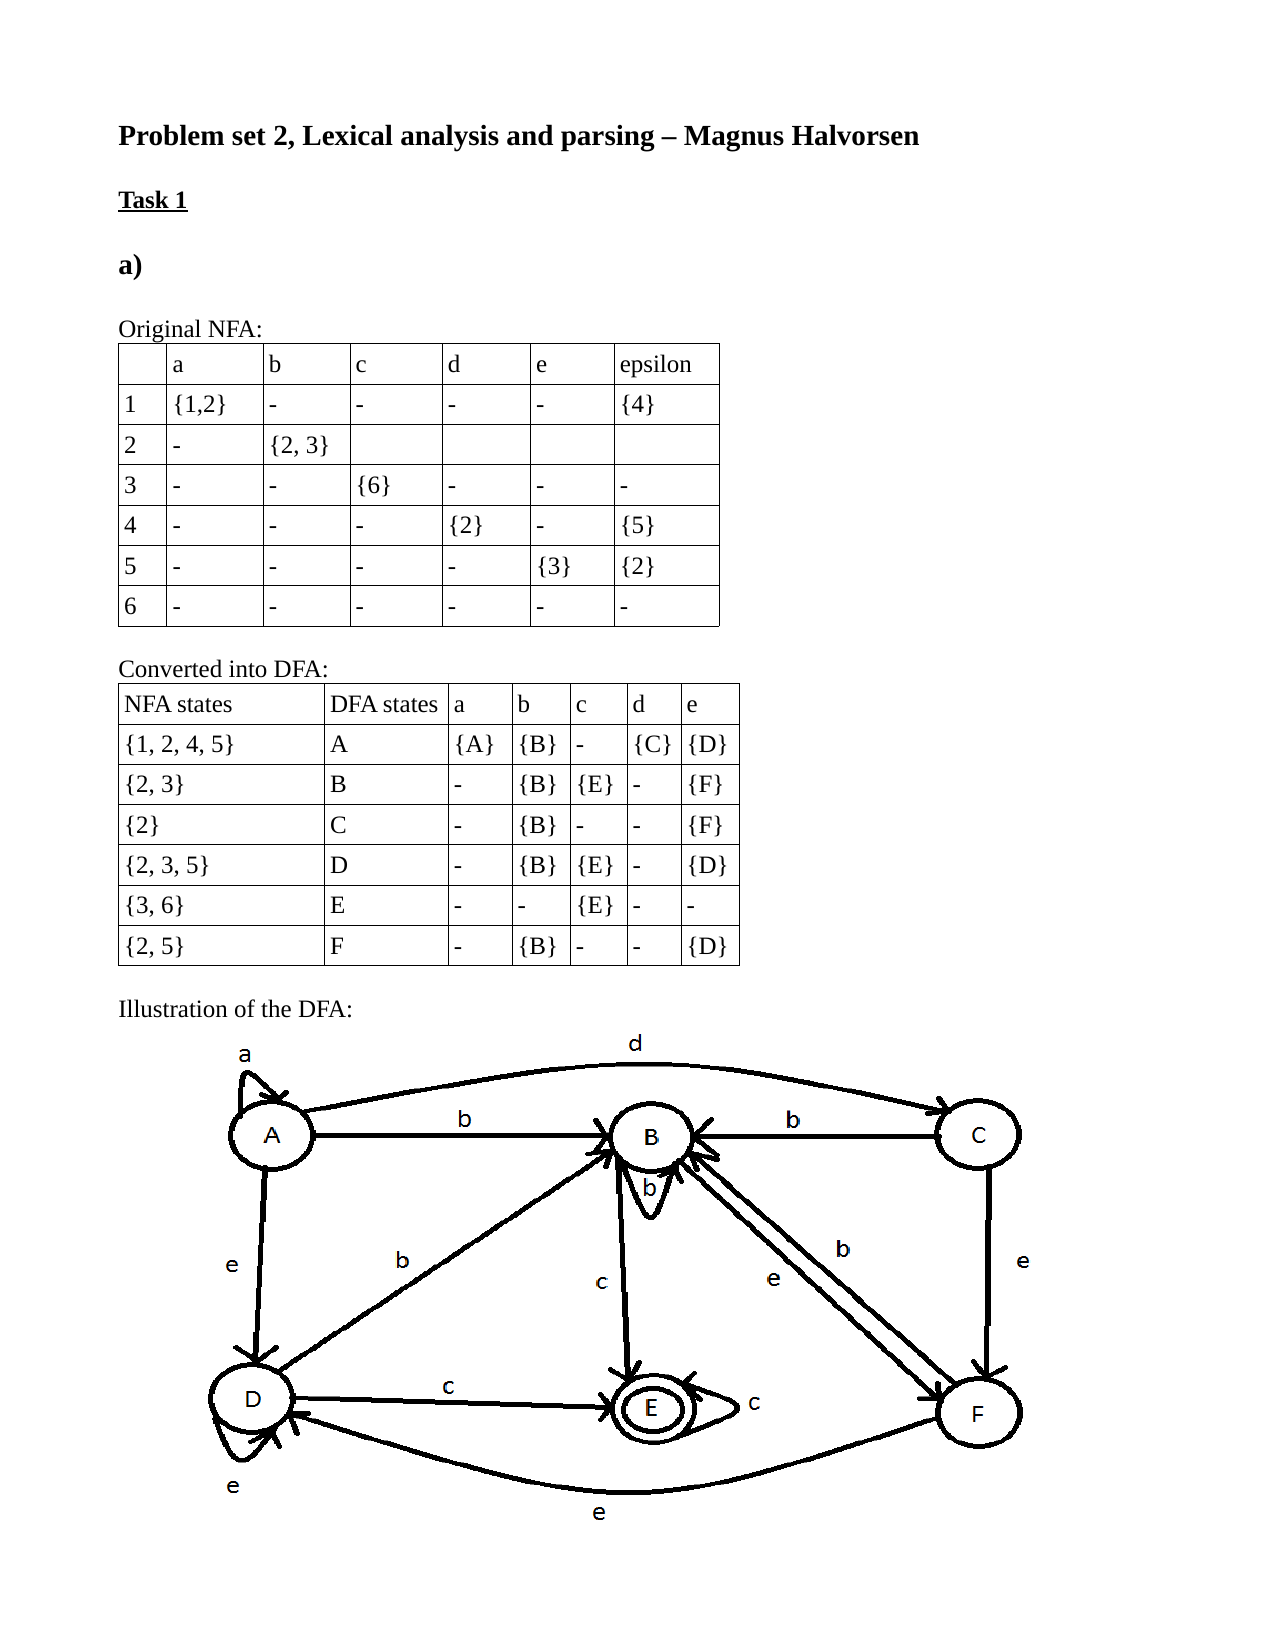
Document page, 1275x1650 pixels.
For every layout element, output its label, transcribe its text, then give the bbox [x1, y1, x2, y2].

table_header c [571, 684, 627, 723]
table_cell {2, 3} [264, 425, 350, 464]
table_cell {F} [682, 765, 739, 804]
table_header e [531, 344, 614, 384]
table_header b [513, 684, 570, 723]
table_cell {B} [513, 805, 570, 844]
table_cell [443, 425, 530, 464]
table_cell - [443, 385, 530, 424]
table_cell {E} [571, 886, 627, 925]
table_cell - [571, 926, 627, 965]
table_cell {2} [119, 805, 324, 844]
table_cell - [167, 425, 263, 464]
table_header e [682, 684, 739, 723]
table_header a [167, 344, 263, 384]
table_cell {C} [628, 725, 681, 764]
table_cell 1 [119, 385, 166, 424]
table_cell - [351, 506, 442, 545]
text Original NFA: [118, 314, 1157, 343]
table_cell - [615, 465, 719, 504]
table_cell - [443, 465, 530, 504]
table_cell {1, 2, 4, 5} [119, 725, 324, 764]
table_cell {D} [682, 926, 739, 965]
table_cell - [351, 385, 442, 424]
table_cell - [351, 586, 442, 626]
table_cell A [325, 725, 448, 764]
table_cell - [167, 586, 263, 626]
table_header d [628, 684, 681, 723]
table_cell {6} [351, 465, 442, 504]
table_cell - [571, 725, 627, 764]
text a) [118, 247, 1157, 281]
table_cell - [443, 546, 530, 585]
table_header a [449, 684, 512, 723]
table_cell 4 [119, 506, 166, 545]
table_cell - [449, 926, 512, 965]
table_cell D [325, 845, 448, 885]
table_cell {D} [682, 845, 739, 885]
table_cell - [628, 765, 681, 804]
table_cell - [264, 586, 350, 626]
table_cell {A} [449, 725, 512, 764]
table_cell {E} [571, 765, 627, 804]
table_header [119, 344, 166, 384]
table_cell {B} [513, 765, 570, 804]
table_header b [264, 344, 350, 384]
table_cell E [325, 886, 448, 925]
table_cell - [167, 546, 263, 585]
table_cell - [513, 886, 570, 925]
table_cell {F} [682, 805, 739, 844]
table_cell - [264, 465, 350, 504]
table_cell - [167, 465, 263, 504]
table_cell - [531, 506, 614, 545]
table_cell {2} [443, 506, 530, 545]
text Illustration of the DFA: [118, 994, 1157, 1023]
table_cell {3} [531, 546, 614, 585]
table_cell - [449, 805, 512, 844]
table_header NFA states [119, 684, 324, 723]
table_cell 5 [119, 546, 166, 585]
table_cell {5} [615, 506, 719, 545]
table_cell - [682, 886, 739, 925]
table_cell - [628, 805, 681, 844]
table_cell {2, 3, 5} [119, 845, 324, 885]
table_header epsilon [615, 344, 719, 384]
table_cell - [628, 926, 681, 965]
table_cell {B} [513, 725, 570, 764]
table_cell [531, 425, 614, 464]
table_cell - [531, 385, 614, 424]
table_cell - [615, 586, 719, 626]
table_cell {2} [615, 546, 719, 585]
table_cell {E} [571, 845, 627, 885]
table_cell 6 [119, 586, 166, 626]
table_cell - [449, 886, 512, 925]
table_cell {1,2} [167, 385, 263, 424]
text Converted into DFA: [118, 654, 1157, 683]
table_cell {4} [615, 385, 719, 424]
table_cell 2 [119, 425, 166, 464]
table_header DFA states [325, 684, 448, 723]
table_cell - [167, 506, 263, 545]
table_cell - [264, 546, 350, 585]
table_cell - [264, 506, 350, 545]
table_cell - [531, 465, 614, 504]
table_cell - [449, 765, 512, 804]
table_cell 3 [119, 465, 166, 504]
table_cell {B} [513, 926, 570, 965]
table_header d [443, 344, 530, 384]
table_cell - [443, 586, 530, 626]
table_header c [351, 344, 442, 384]
table_cell - [628, 845, 681, 885]
table_cell {D} [682, 725, 739, 764]
table_cell - [571, 805, 627, 844]
table_cell [351, 425, 442, 464]
table_cell {B} [513, 845, 570, 885]
table_cell - [264, 385, 350, 424]
table_cell - [628, 886, 681, 925]
table_cell [615, 425, 719, 464]
text Problem set 2, Lexical analysis and parsing – Magnus Halvorsen [118, 118, 1157, 152]
table_cell {3, 6} [119, 886, 324, 925]
table_cell - [351, 546, 442, 585]
table_cell B [325, 765, 448, 804]
table_cell - [531, 586, 614, 626]
table_cell F [325, 926, 448, 965]
table_cell C [325, 805, 448, 844]
picture [124, 1022, 1041, 1529]
table_cell - [449, 845, 512, 885]
text Task 1 [118, 185, 1157, 214]
table_cell {2, 5} [119, 926, 324, 965]
table_cell {2, 3} [119, 765, 324, 804]
